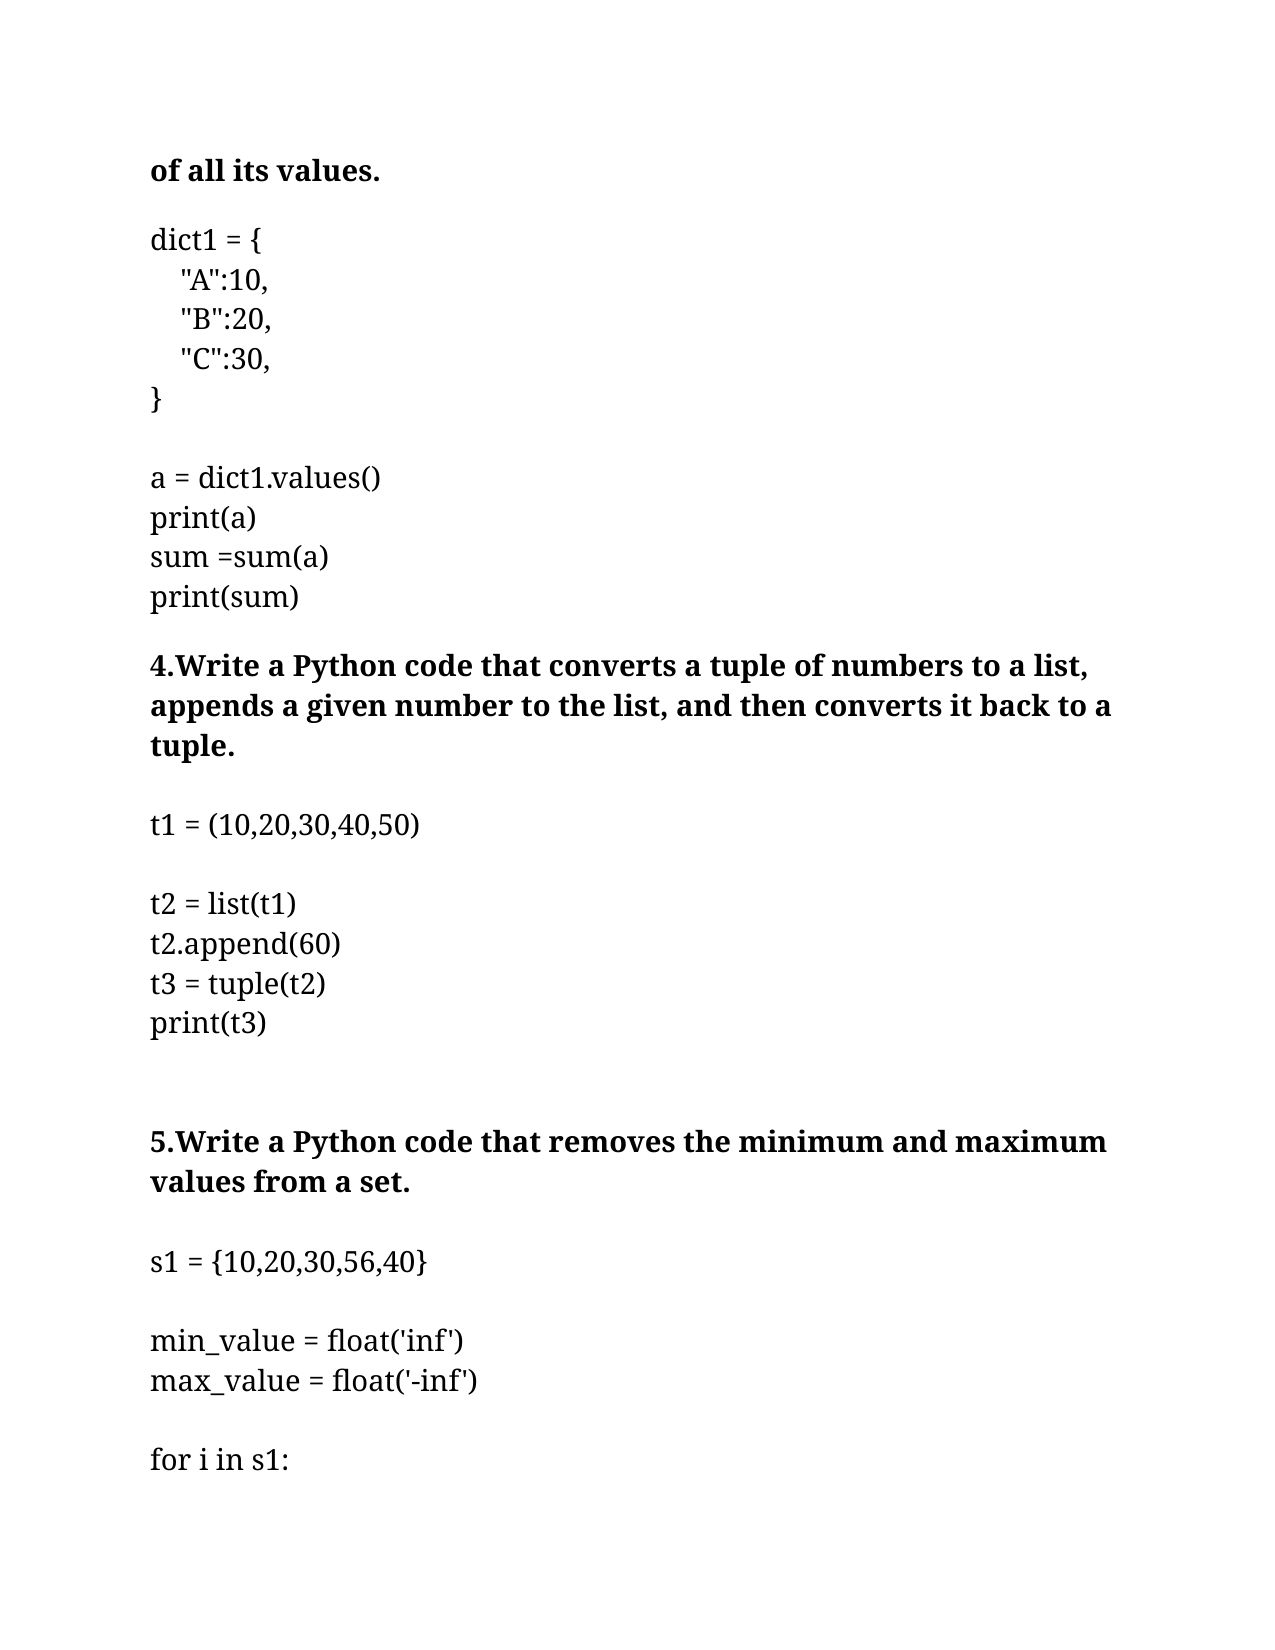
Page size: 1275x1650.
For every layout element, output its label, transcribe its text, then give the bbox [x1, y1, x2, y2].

text dict1 = { "A":10, "B":20, "C":30, } a = dict1.values() print(a) sum =sum(a) print(sum) [150, 219, 1125, 616]
text t1 = (10,20,30,40,50) t2 = list(t1) t2.append(60) t3 = tuple(t2) print(t3) [150, 804, 1125, 1042]
text s1 = {10,20,30,56,40} min_value = float('inf') max_value = float('-inf') for i in s1: [150, 1241, 1125, 1479]
text 5.Write a Python code that removes the minimum and maximum values from a set. [150, 1122, 1125, 1201]
text of all its values. [150, 150, 1125, 190]
text 4.Write a Python code that converts a tuple of numbers to a list, appends a given number to the list, and then converts it back to a tuple. [150, 646, 1125, 764]
